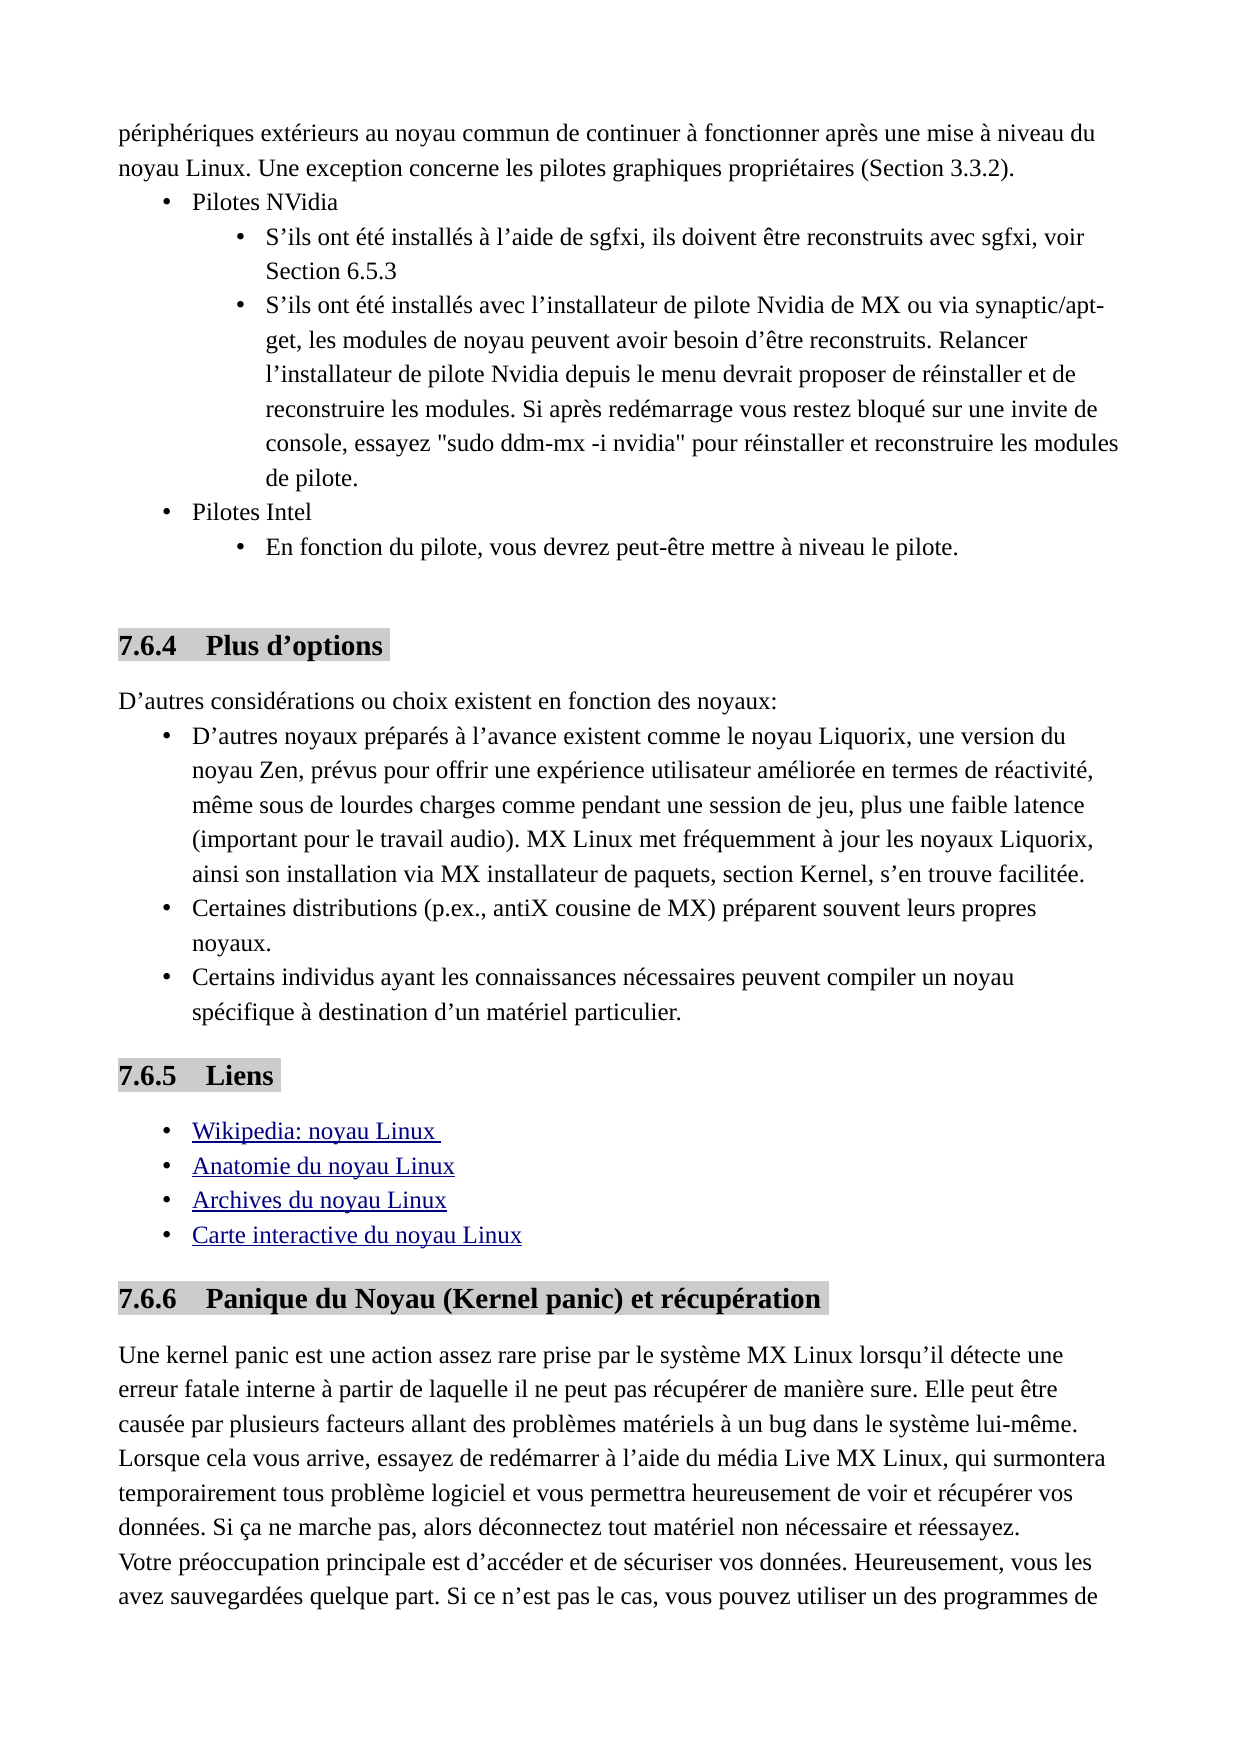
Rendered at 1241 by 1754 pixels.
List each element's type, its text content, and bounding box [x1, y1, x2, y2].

list Certaines distributions (p.ex., antiX cousine de MX) préparent souvent leurs propres noyaux. [162, 893, 1122, 956]
subtitle 7.6.6 Panique du Noyau (Kernel panic) et récupération [829, 1281, 1122, 1315]
list Pilotes Intel [162, 497, 1122, 526]
list Pilotes NVidia [162, 187, 1122, 216]
list S’ils ont été installés avec l’installateur de pilote Nvidia de MX ou via synaptic/apt-get, les modules de noyau peuvent avoir besoin d’être reconstruits. Relancer l’installateur de pilote Nvidia depuis le menu devrait proposer de réinstaller et de reconstruire les modules. Si après redémarrage vous restez bloqué sur une invite de console, essayez "sudo ddm-mx -i nvidia" pour réinstaller et reconstruire les modules de pilote. [236, 291, 1122, 492]
text Votre préoccupation principale est d’accéder et de sécuriser vos données. Heureusement, vous les avez sauvegardées quelque part. Si ce n’est pas le cas, vous pouvez utiliser un des programmes de [118, 1547, 1122, 1610]
subtitle 7.6.4 Plus d’options [390, 628, 1122, 661]
text Une kernel panic est une action assez rare prise par le système MX Linux lorsqu’il détecte une erreur fatale interne à partir de laquelle il ne peut pas récupérer de manière sure. Elle peut être causée par plusieurs facteurs allant des problèmes matériels à un bug dans le système lui-même. Lorsque cela vous arrive, essayez de redémarrer à l’aide du média Live MX Linux, qui surmontera temporairement tous problème logiciel et vous permettra heureusement de voir et récupérer vos données. Si ça ne marche pas, alors déconnectez tout matériel non nécessaire et réessayez. [118, 1340, 1122, 1541]
list En fonction du pilote, vous devrez peut-être mettre à niveau le pilote. [236, 532, 1122, 561]
list Wikipedia: noyau Linux [162, 1116, 1122, 1145]
list S’ils ont été installés à l’aide de sgfxi, ils doivent être reconstruits avec sgfxi, voir Section 6.5.3 [236, 222, 1122, 285]
text D’autres considérations ou choix existent en fonction des noyaux: [118, 686, 1122, 715]
list D’autres noyaux préparés à l’avance existent comme le noyau Liquorix, une version du noyau Zen, prévus pour offrir une expérience utilisateur améliorée en termes de réactivité, même sous de lourdes charges comme pendant une session de jeu, plus une faible latence (important pour le travail audio). MX Linux met fréquemment à jour les noyaux Liquorix, ainsi son installation via MX installateur de paquets, section Kernel, s’en trouve facilitée. [162, 721, 1122, 887]
list Anatomie du noyau Linux [162, 1151, 1122, 1180]
list Carte interactive du noyau Linux [162, 1220, 1122, 1249]
text périphériques extérieurs au noyau commun de continuer à fonctionner après une mise à niveau du noyau Linux. Une exception concerne les pilotes graphiques propriétaires (Section 3.3.2). [118, 118, 1122, 181]
list Certains individus ayant les connaissances nécessaires peuvent compiler un noyau spécifique à destination d’un matériel particulier. [162, 962, 1122, 1025]
subtitle 7.6.5 Liens [281, 1058, 1122, 1092]
list Archives du noyau Linux [162, 1185, 1122, 1214]
